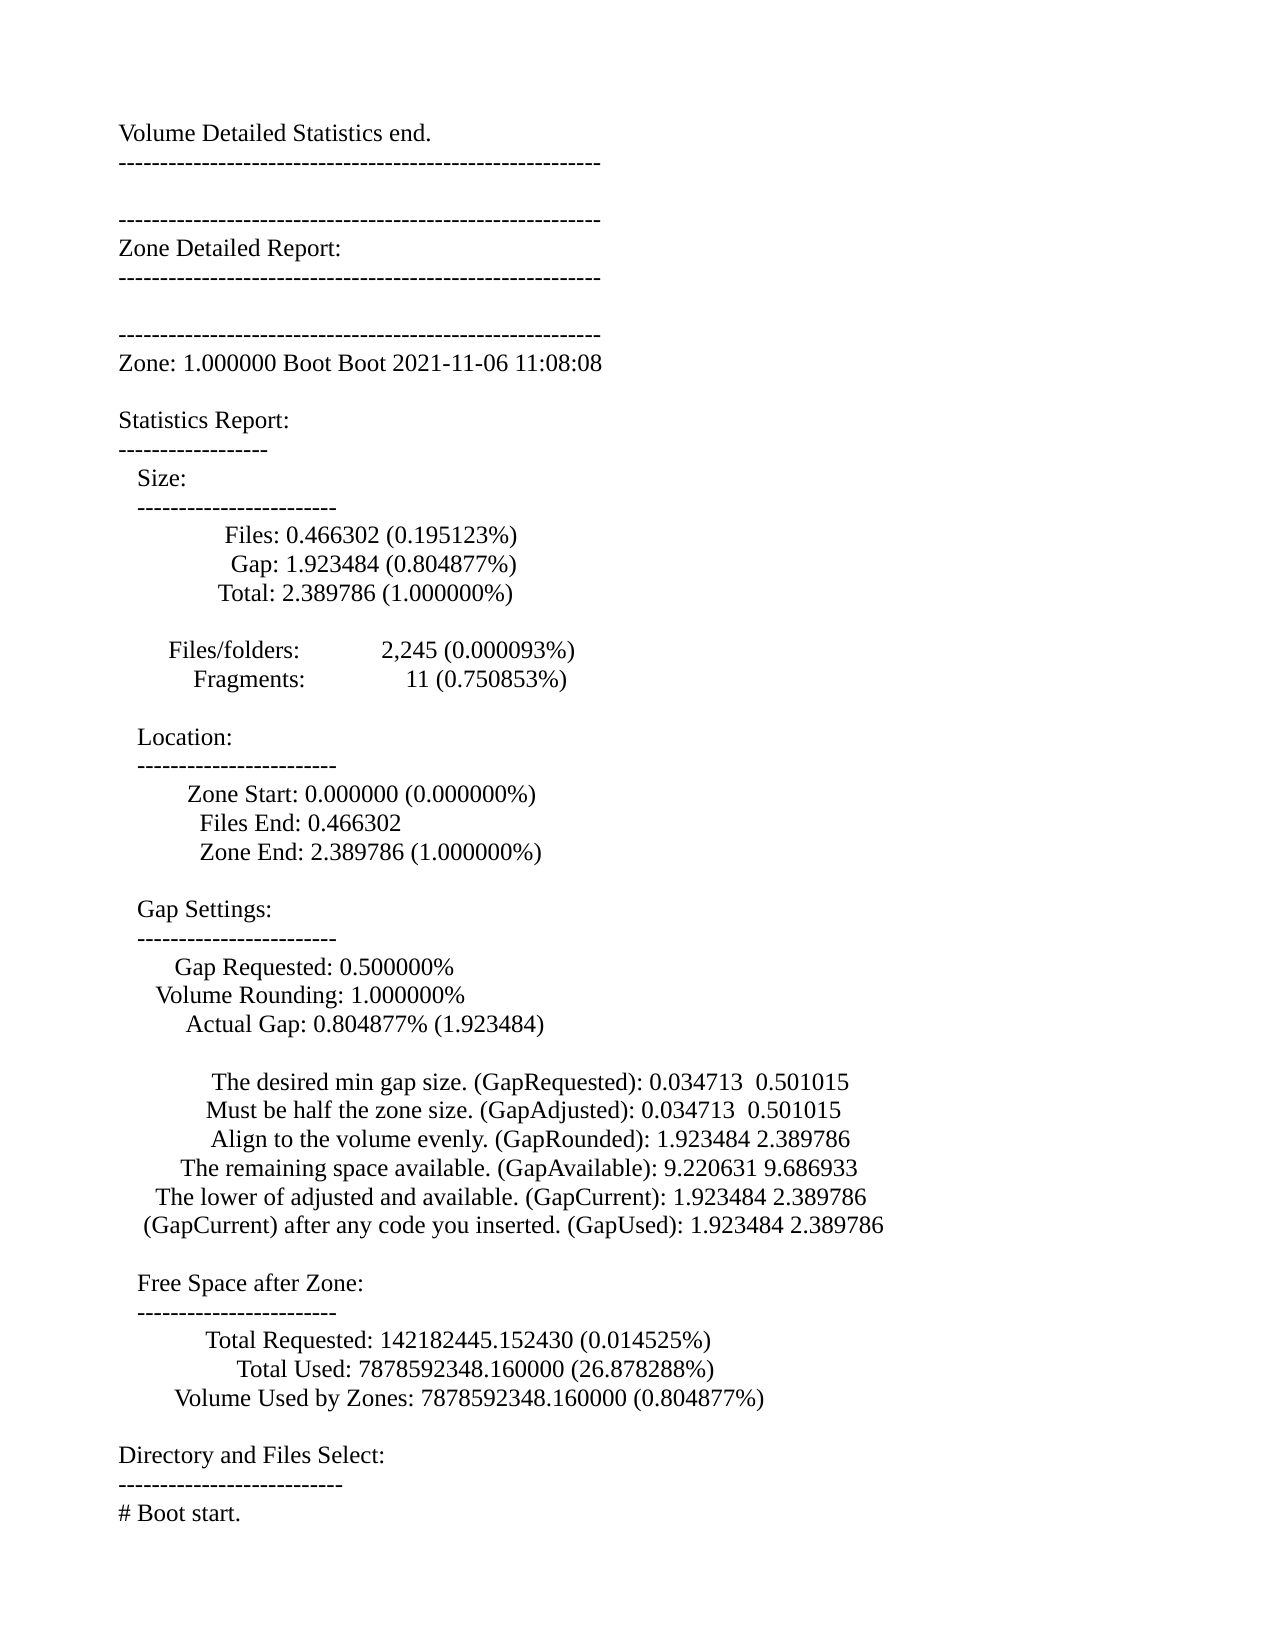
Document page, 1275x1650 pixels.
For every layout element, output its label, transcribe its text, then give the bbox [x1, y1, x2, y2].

text Location: [118, 722, 1157, 751]
text Gap: 1.923484 (0.804877%) [118, 549, 1157, 578]
text The lower of adjusted and available. (GapCurrent): 1.923484 2.389786 [118, 1182, 1157, 1211]
text Fragments: 11 (0.750853%) [118, 664, 1157, 693]
text Files: 0.466302 (0.195123%) [118, 521, 1157, 549]
text The desired min gap size. (GapRequested): 0.034713 0.501015 [118, 1067, 1157, 1096]
text ------------------------ [118, 923, 1157, 952]
text ------------------------ [118, 751, 1157, 779]
text ---------------------------------------------------------- [118, 262, 1157, 291]
text Free Space after Zone: [118, 1268, 1157, 1297]
text ------------------------ [118, 492, 1157, 521]
text Zone End: 2.389786 (1.000000%) [118, 837, 1157, 866]
text ---------------------------------------------------------- [118, 147, 1157, 176]
text --------------------------- [118, 1469, 1157, 1498]
text Statistics Report: [118, 406, 1157, 434]
text Total: 2.389786 (1.000000%) [118, 578, 1157, 607]
text Total Used: 7878592348.160000 (26.878288%) [118, 1354, 1157, 1383]
text Align to the volume evenly. (GapRounded): 1.923484 2.389786 [118, 1124, 1157, 1153]
text Files End: 0.466302 [118, 808, 1157, 837]
text Zone: 1.000000 Boot Boot 2021-11-06 11:08:08 [118, 348, 1157, 377]
text Volume Detailed Statistics end. [118, 118, 1157, 147]
text The remaining space available. (GapAvailable): 9.220631 9.686933 [118, 1153, 1157, 1182]
text (GapCurrent) after any code you inserted. (GapUsed): 1.923484 2.389786 [118, 1211, 1157, 1239]
text Volume Rounding: 1.000000% [118, 981, 1157, 1009]
text Actual Gap: 0.804877% (1.923484) [118, 1009, 1157, 1038]
text Size: [118, 463, 1157, 492]
text # Boot start. [118, 1498, 1157, 1527]
text ---------------------------------------------------------- [118, 204, 1157, 233]
text Gap Requested: 0.500000% [118, 952, 1157, 981]
text Total Requested: 142182445.152430 (0.014525%) [118, 1326, 1157, 1354]
text ------------------------ [118, 1297, 1157, 1326]
text Volume Used by Zones: 7878592348.160000 (0.804877%) [118, 1383, 1157, 1412]
text Gap Settings: [118, 894, 1157, 923]
text Zone Start: 0.000000 (0.000000%) [118, 779, 1157, 808]
text Directory and Files Select: [118, 1441, 1157, 1469]
text Must be half the zone size. (GapAdjusted): 0.034713 0.501015 [118, 1096, 1157, 1124]
text Files/folders: 2,245 (0.000093%) [118, 636, 1157, 664]
text ---------------------------------------------------------- [118, 319, 1157, 348]
text ------------------ [118, 434, 1157, 463]
text Zone Detailed Report: [118, 233, 1157, 262]
